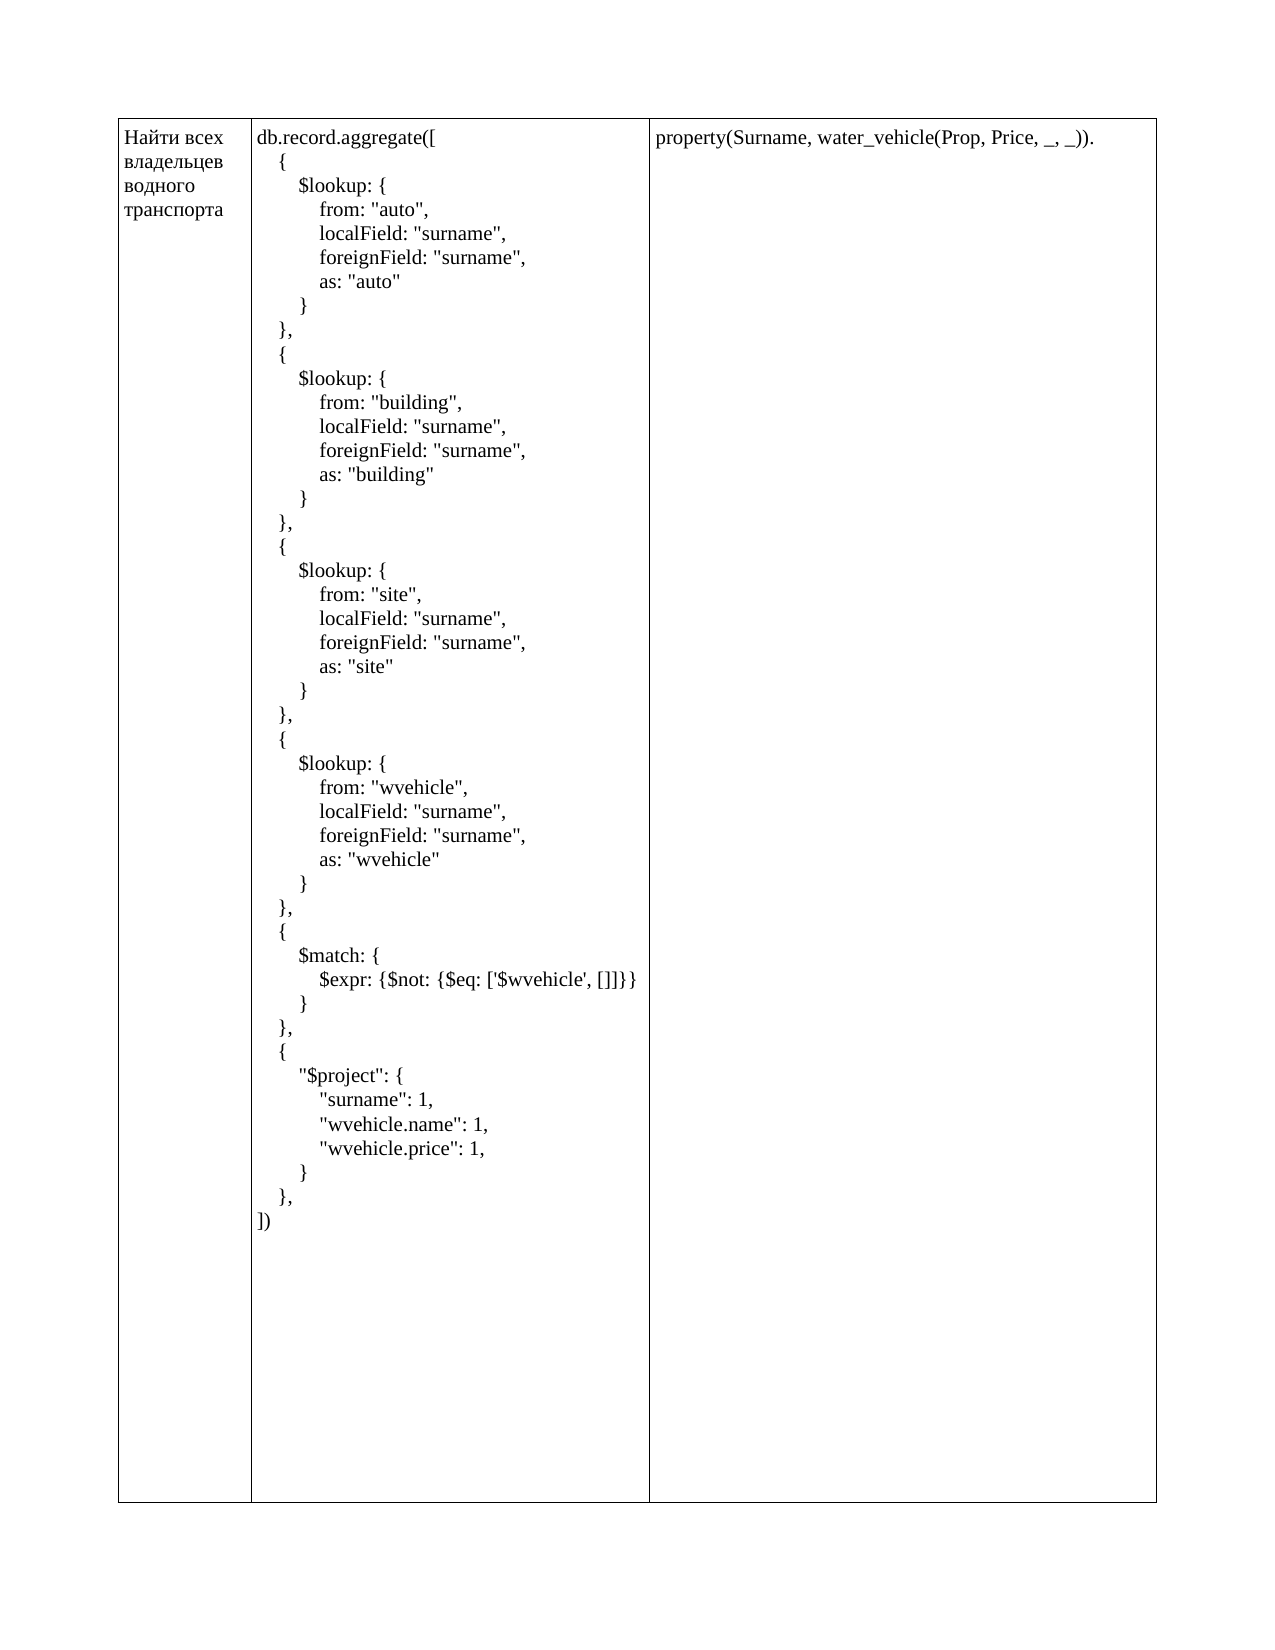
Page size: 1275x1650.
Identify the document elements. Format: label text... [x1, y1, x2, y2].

table_cell db.record.aggregate([ { $lookup: { from: "auto", localField: "surname", foreignField: "surname", as: "auto" } }, { $lookup: { from: "building", localField: "surname", foreignField: "surname", as: "building" } }, { $lookup: { from: "site", localField: "surname", foreignField: "surname", as: "site" } }, { $lookup: { from: "wvehicle", localField: "surname", foreignField: "surname", as: "wvehicle" } }, { $match: { $expr: {$not: {$eq: ['$wvehicle', []]}} } }, { "$project": { "surname": 1, "wvehicle.name": 1, "wvehicle.price": 1, } }, ]) [252, 119, 649, 1502]
table_cell property(Surname, water_vehicle(Prop, Price, _, _)). [650, 119, 1156, 1502]
table_cell Найти всех владельцев водного транспорта [119, 119, 251, 1502]
